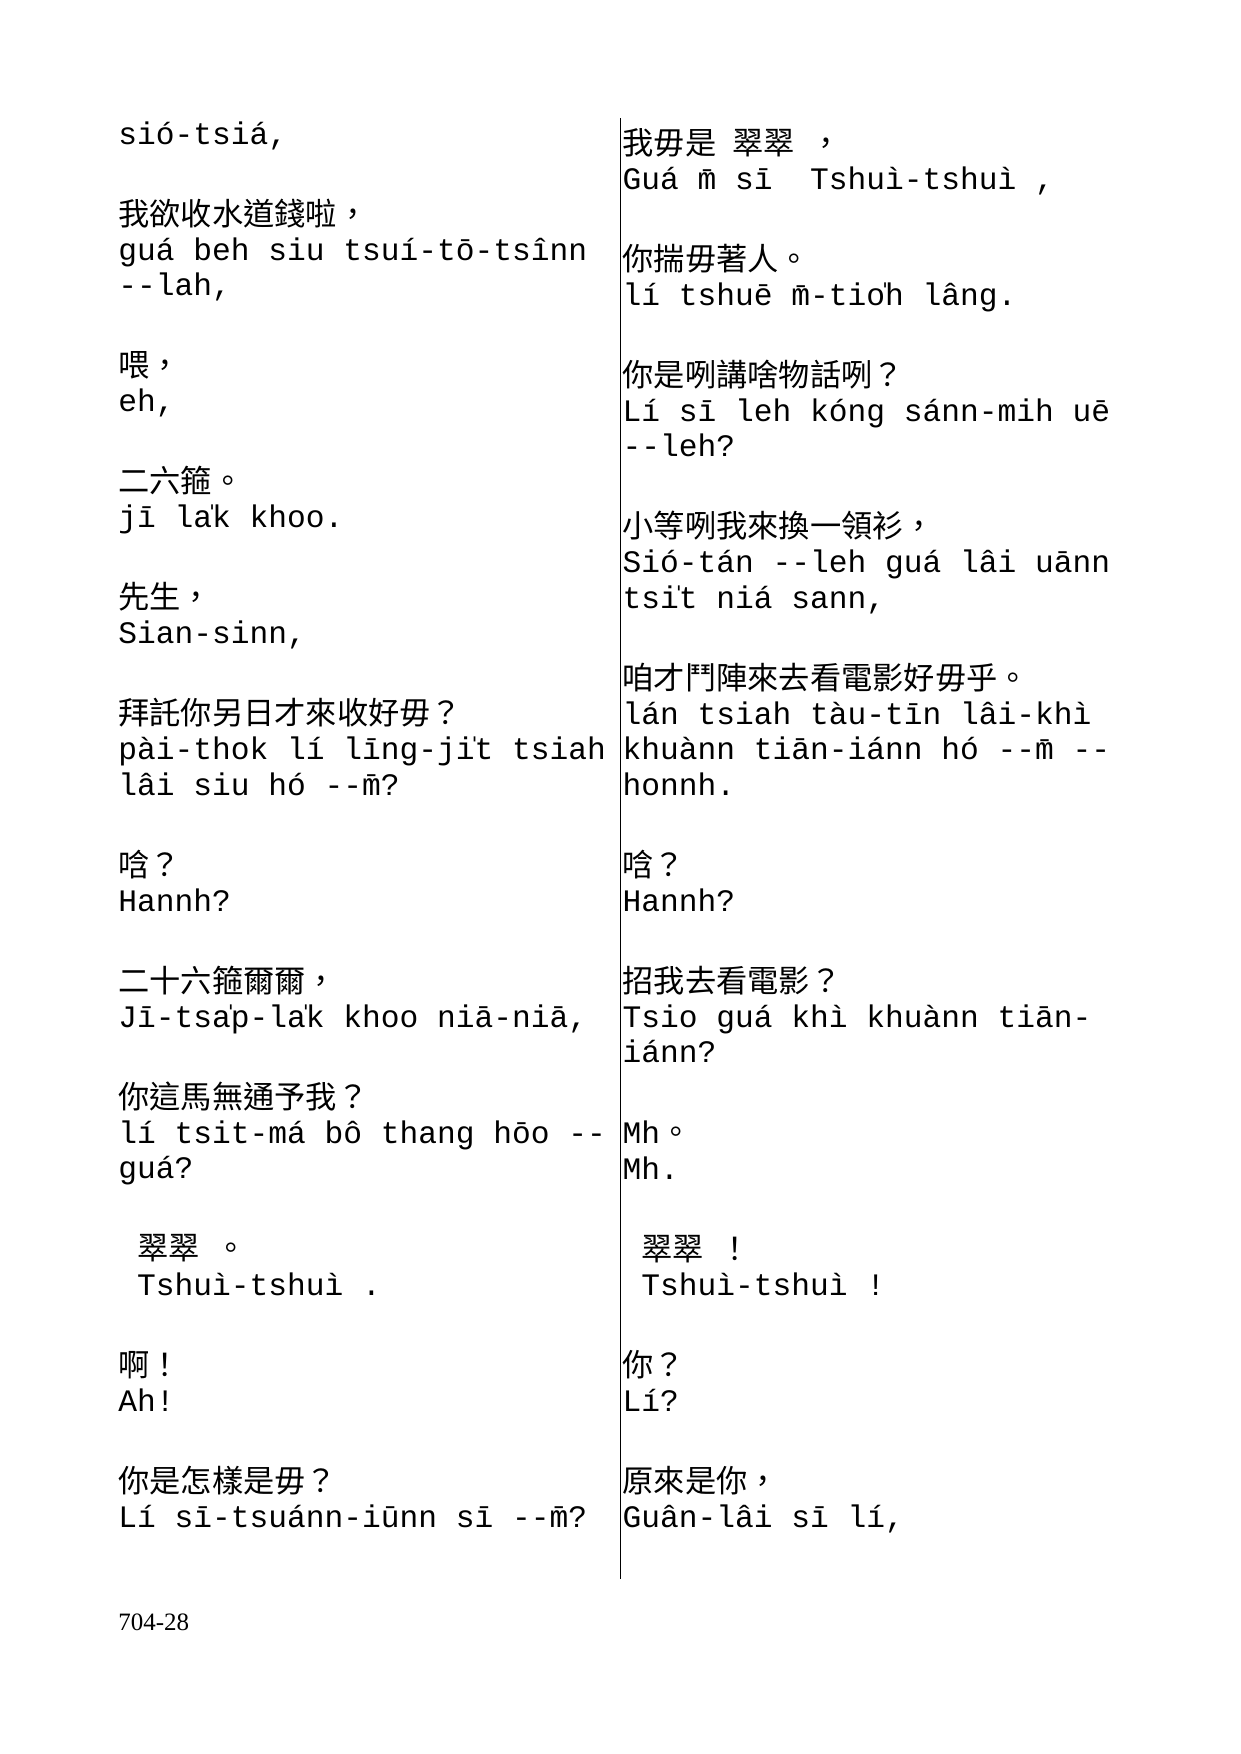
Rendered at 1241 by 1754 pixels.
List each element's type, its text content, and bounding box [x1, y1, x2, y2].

text Guân-lâi sī lí, [622, 1502, 1122, 1537]
text 二六箍。 [118, 456, 618, 502]
text Mh。 [622, 1107, 1122, 1153]
text Ah! [118, 1385, 618, 1421]
text Hannh? [118, 885, 618, 921]
text Hannh? [622, 885, 1122, 921]
text 我欲收水道錢啦， [118, 189, 618, 234]
text 唅？ [622, 840, 1122, 885]
text Tshuì-tshuì ! [622, 1269, 1122, 1305]
text 你是怎樣是毋？ [118, 1456, 618, 1501]
text Guá m̄ sī Tshuì-tshuì , [622, 163, 1122, 199]
text Lí? [622, 1386, 1122, 1421]
text 唅？ [118, 840, 618, 885]
text 你揣毋著人。 [622, 234, 1122, 279]
text guá beh siu tsuí-tō-tsînn --lah, [118, 234, 618, 305]
text Lí sī-tsuánn-iūnn sī --m̄? [118, 1501, 618, 1537]
text Tsio guá khì khuànn tiān-iánn? [622, 1001, 1122, 1072]
text 招我去看電影？ [622, 956, 1122, 1001]
text 拜託你另日才來收好毋？ [118, 688, 618, 734]
text 小等咧我來換一領衫， [622, 502, 1122, 547]
text 你這馬無通予我？ [118, 1072, 618, 1117]
text 先生， [118, 572, 618, 618]
text 你？ [622, 1340, 1122, 1386]
text 我毋是 翠翠 ， [622, 118, 1122, 163]
text 啊！ [118, 1340, 618, 1385]
text Mh. [622, 1153, 1122, 1188]
text 翠翠 ！ [622, 1224, 1122, 1269]
text lí tshuē m̄-tio̍h lâng. [622, 279, 1122, 315]
text Jī-tsa̍p-la̍k khoo niā-niā, [118, 1001, 618, 1037]
text lán tsiah tàu-tīn lâi-khì khuànn tiān-iánn hó --m̄ --honnh. [622, 698, 1122, 804]
text 二十六箍爾爾， [118, 956, 618, 1001]
text 喂， [118, 340, 618, 386]
text 咱才鬥陣來去看電影好毋乎。 [622, 653, 1122, 698]
text pài-thok lí līng-ji̍t tsiah lâi siu hó --m̄? [118, 734, 618, 804]
text lí tsit-má bô thang hōo --guá? [118, 1117, 618, 1188]
text jī la̍k khoo. [118, 502, 618, 537]
text Sian-sinn, [118, 618, 618, 653]
text Lí sī leh kóng sánn-mih uē --leh? [622, 395, 1122, 466]
text sió-tsiá, [118, 118, 618, 153]
text 原來是你， [622, 1456, 1122, 1502]
text eh, [118, 386, 618, 421]
text Sió-tán --leh guá lâi uānn tsi̍t niá sann, [622, 547, 1122, 618]
text Tshuì-tshuì . [118, 1269, 618, 1304]
text 翠翠 。 [118, 1223, 618, 1269]
text 你是咧講啥物話咧？ [622, 350, 1122, 395]
